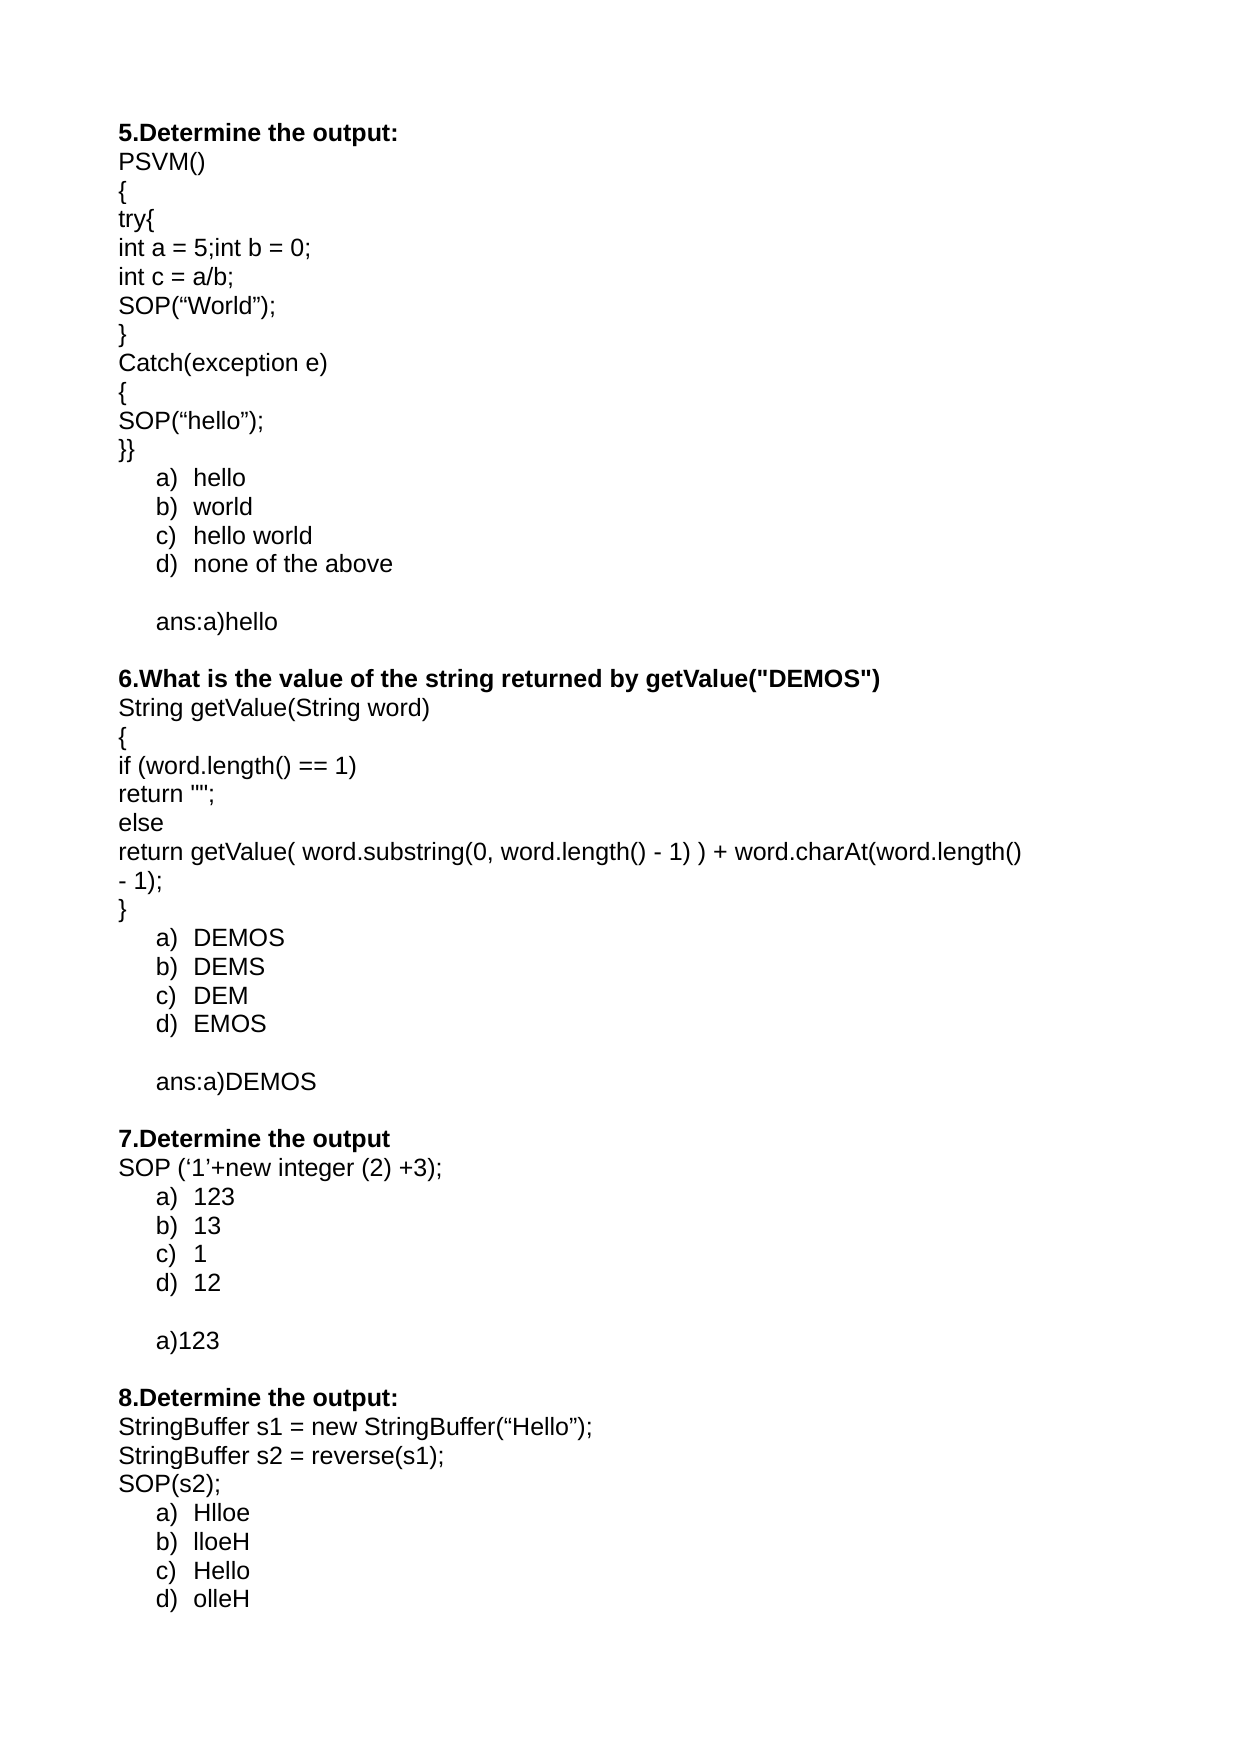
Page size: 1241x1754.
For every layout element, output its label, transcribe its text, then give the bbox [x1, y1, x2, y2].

text if (word.length() == 1) [118, 751, 1122, 779]
text - 1); [118, 866, 1122, 894]
list Hlloe [156, 1498, 1122, 1527]
text Catch(exception e) [118, 348, 1122, 377]
text PSVM() [118, 147, 1122, 176]
list none of the above [156, 549, 1122, 578]
text } [118, 894, 1122, 923]
text 5.Determine the output: [118, 118, 1122, 147]
text SOP (‘1’+new integer (2) +3); [118, 1153, 1122, 1182]
list olleH [156, 1584, 1122, 1613]
list EMOS [156, 1009, 1122, 1038]
text 7.Determine the output [118, 1124, 1122, 1153]
list world [156, 492, 1122, 521]
list hello [156, 463, 1122, 492]
text try{ [118, 204, 1122, 233]
list hello world [156, 521, 1122, 549]
text 6.What is the value of the string returned by getValue("DEMOS") [118, 664, 1122, 693]
text SOP(“World”); [118, 291, 1122, 319]
text { [118, 377, 1122, 406]
list Hello [156, 1556, 1122, 1584]
text { [118, 176, 1122, 204]
list DEMS [156, 952, 1122, 981]
text { [118, 722, 1122, 751]
text int a = 5;int b = 0; [118, 233, 1122, 262]
text 8.Determine the output: [118, 1383, 1122, 1412]
list 13 [156, 1211, 1122, 1239]
text } [118, 319, 1122, 348]
text a)123 [156, 1326, 1122, 1354]
text SOP(s2); [118, 1469, 1122, 1498]
list 12 [156, 1268, 1122, 1297]
text int c = a/b; [118, 262, 1122, 291]
list DEM [156, 981, 1122, 1009]
text }} [118, 434, 1122, 463]
text else [118, 808, 1122, 837]
text return ""; [118, 779, 1122, 808]
list 1 [156, 1239, 1122, 1268]
text SOP(“hello”); [118, 406, 1122, 434]
text ans:a)DEMOS [156, 1067, 1122, 1096]
text StringBuffer s1 = new StringBuffer(“Hello”); [118, 1412, 1122, 1441]
text StringBuffer s2 = reverse(s1); [118, 1441, 1122, 1469]
text ans:a)hello [156, 607, 1122, 636]
list 123 [156, 1182, 1122, 1211]
list lloeH [156, 1527, 1122, 1556]
list DEMOS [156, 923, 1122, 952]
text return getValue( word.substring(0, word.length() - 1) ) + word.charAt(word.length() [118, 837, 1122, 866]
text String getValue(String word) [118, 693, 1122, 722]
